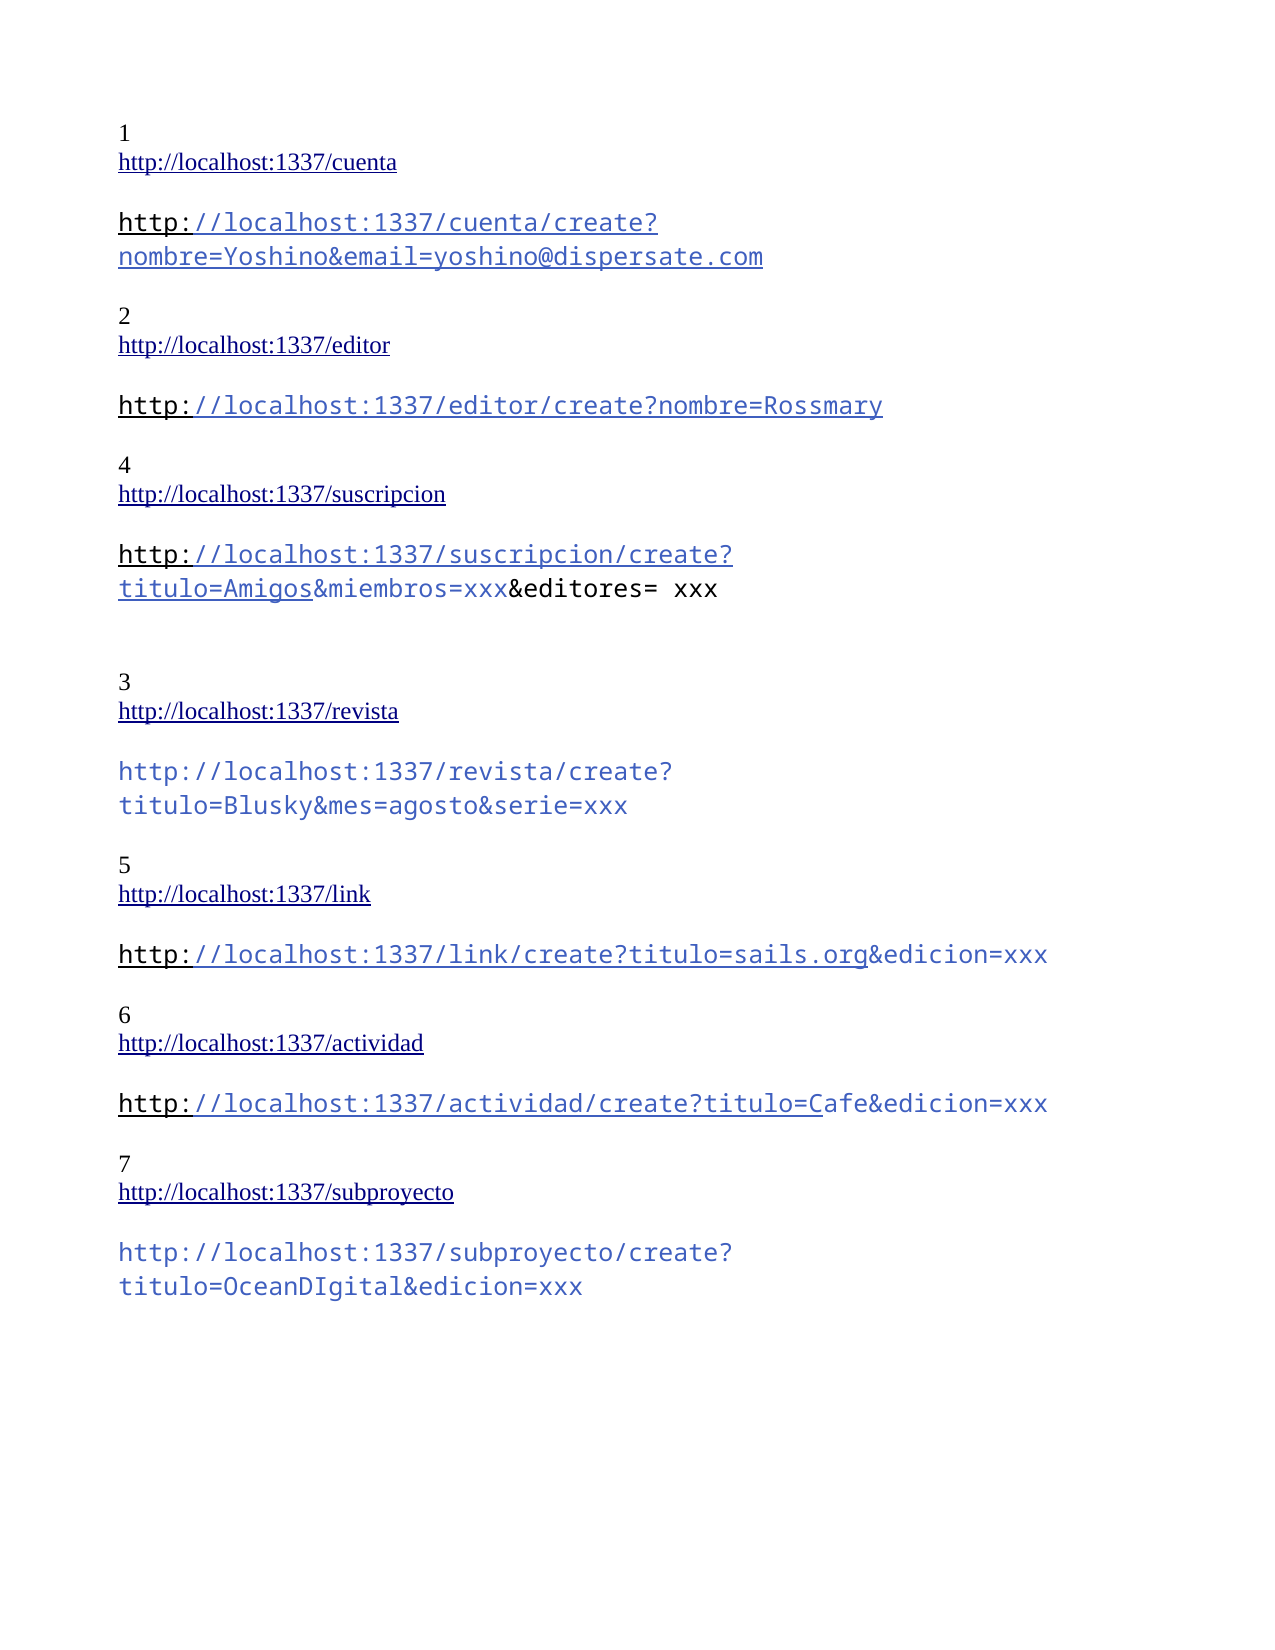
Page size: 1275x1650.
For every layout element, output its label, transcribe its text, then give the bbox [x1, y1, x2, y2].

text http://localhost:1337/editor/create?nombre=Rossmary [118, 387, 1157, 422]
text http://localhost:1337/suscripcion [118, 479, 1157, 508]
text http://localhost:1337/actividad/create?titulo=Cafe&edicion=xxx [118, 1086, 1157, 1120]
text http://localhost:1337/link [118, 879, 1157, 908]
text http://localhost:1337/subproyecto/create?titulo=OceanDIgital&edicion=xxx [118, 1235, 1157, 1303]
text 2 [118, 301, 1157, 330]
text 1 [118, 118, 1157, 147]
text 7 [118, 1149, 1157, 1177]
text http://localhost:1337/subproyecto [118, 1177, 1157, 1206]
text http://localhost:1337/actividad [118, 1028, 1157, 1057]
text 6 [118, 1000, 1157, 1028]
text http://localhost:1337/cuenta/create?nombre=Yoshino&email=yoshino@dispersate.com [118, 204, 1157, 272]
text http://localhost:1337/cuenta [118, 147, 1157, 176]
text http://localhost:1337/revista [118, 696, 1157, 725]
text 4 [118, 450, 1157, 479]
text http://localhost:1337/suscripcion/create?titulo=Amigos&miembros=xxx&editores= xxx [118, 537, 1157, 605]
text 5 [118, 851, 1157, 879]
text http://localhost:1337/link/create?titulo=sails.org&edicion=xxx [118, 937, 1157, 971]
text http://localhost:1337/revista/create?titulo=Blusky&mes=agosto&serie=xxx [118, 754, 1157, 822]
text 3 [118, 667, 1157, 696]
text http://localhost:1337/editor [118, 330, 1157, 359]
